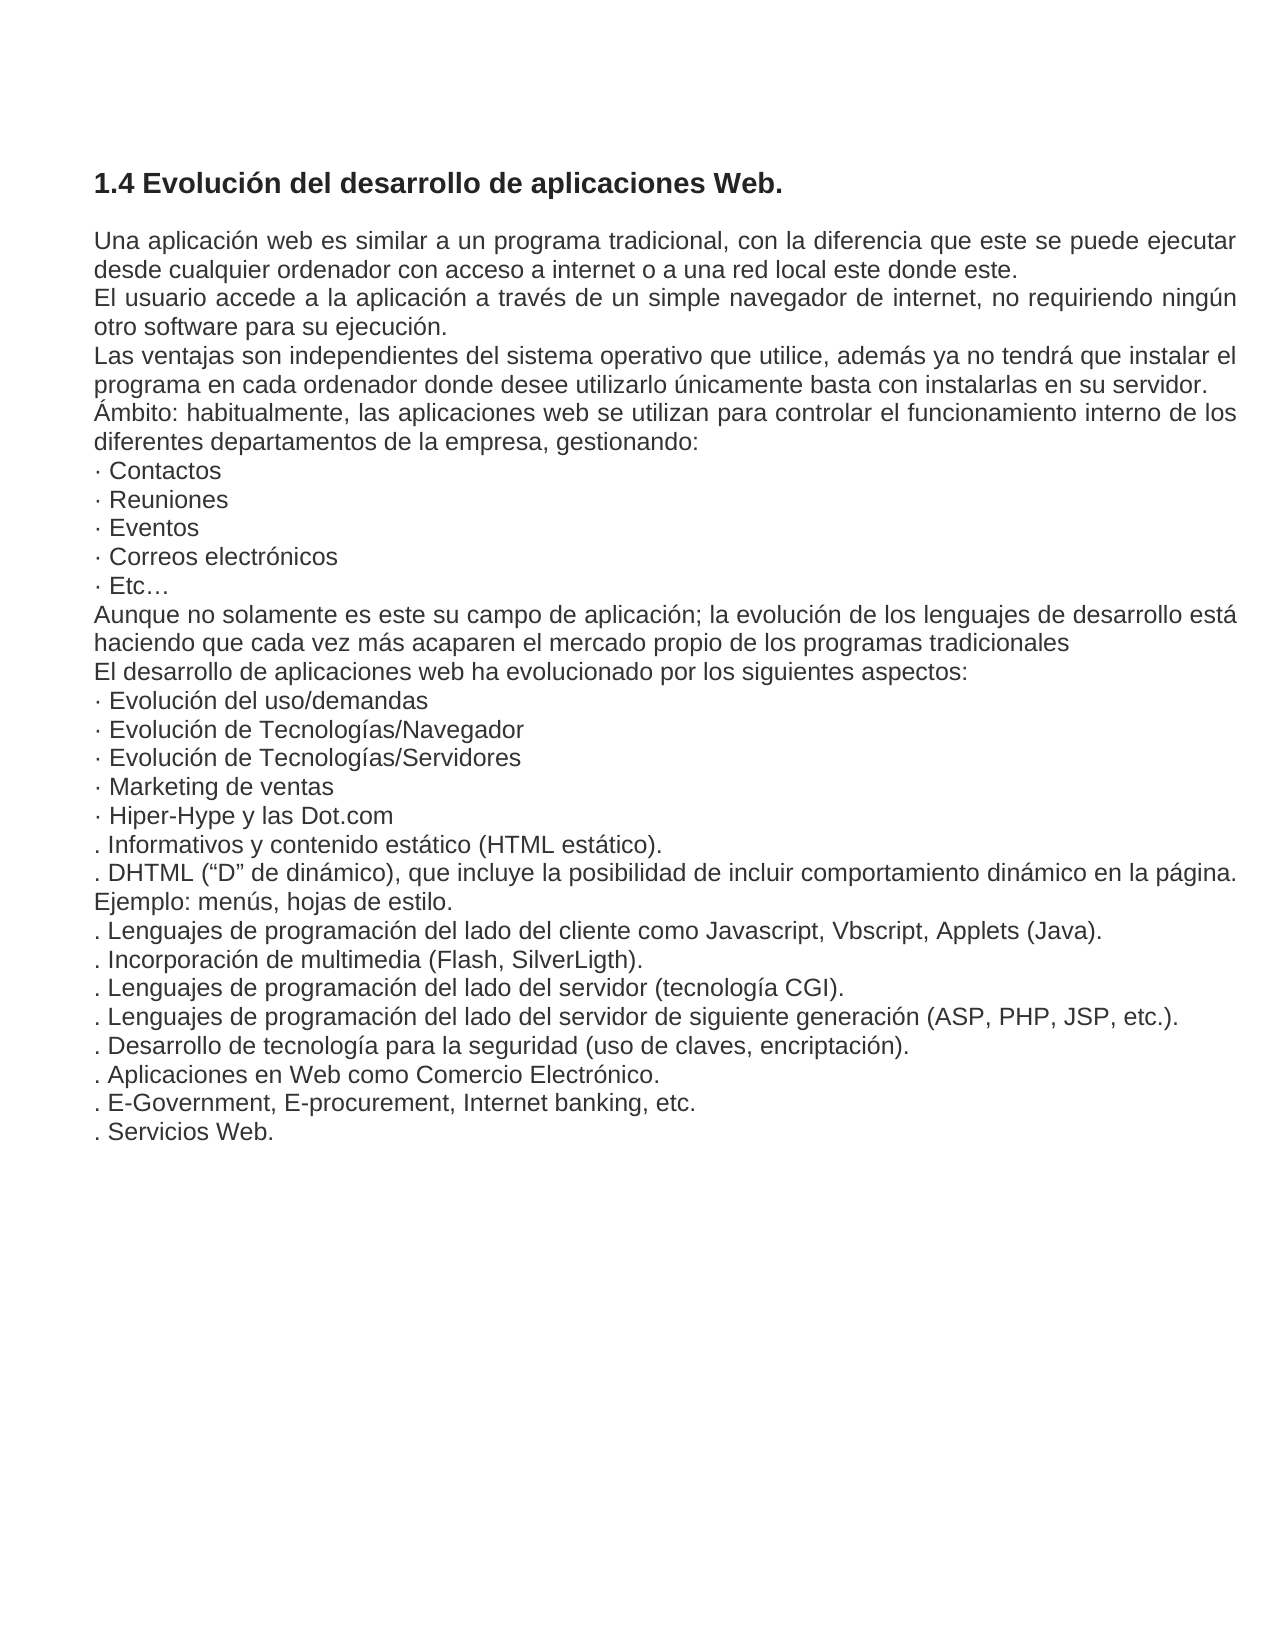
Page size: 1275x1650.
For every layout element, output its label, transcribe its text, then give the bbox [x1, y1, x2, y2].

text El desarrollo de aplicaciones web ha evolucionado por los siguientes aspectos: [94, 657, 1239, 686]
text El usuario accede a la aplicación a través de un simple navegador de internet, no requiriendo ningún otro software para su ejecución. [94, 283, 1239, 341]
text · Evolución del uso/demandas [94, 686, 1239, 714]
text · Marketing de ventas [94, 772, 1239, 801]
text Las ventajas son independientes del sistema operativo que utilice, además ya no tendrá que instalar el programa en cada ordenador donde desee utilizarlo únicamente basta con instalarlas en su servidor. [94, 341, 1239, 398]
text 1.4 Evolución del desarrollo de aplicaciones Web. [94, 166, 1239, 199]
text · Hiper-Hype y las Dot.com [94, 801, 1239, 829]
text . Informativos y contenido estático (HTML estático). [94, 829, 1239, 858]
text . Desarrollo de tecnología para la seguridad (uso de claves, encriptación). [94, 1031, 1239, 1059]
text . Servicios Web. [94, 1117, 1239, 1146]
text Una aplicación web es similar a un programa tradicional, con la diferencia que este se puede ejecutar desde cualquier ordenador con acceso a internet o a una red local este donde este. [94, 226, 1239, 283]
text Aunque no solamente es este su campo de aplicación; la evolución de los lenguajes de desarrollo está haciendo que cada vez más acaparen el mercado propio de los programas tradicionales [94, 599, 1239, 657]
text . Incorporación de multimedia (Flash, SilverLigth). [94, 944, 1239, 973]
text · Evolución de Tecnologías/Servidores [94, 743, 1239, 772]
text · Contactos [94, 456, 1239, 484]
text Ámbito: habitualmente, las aplicaciones web se utilizan para controlar el funcionamiento interno de los diferentes departamentos de la empresa, gestionando: [94, 398, 1239, 456]
text . Lenguajes de programación del lado del servidor de siguiente generación (ASP, PHP, JSP, etc.). [94, 1002, 1239, 1031]
text . Lenguajes de programación del lado del cliente como Javascript, Vbscript, Applets (Java). [94, 916, 1239, 944]
text · Eventos [94, 513, 1239, 542]
text · Etc… [94, 571, 1239, 599]
text . Lenguajes de programación del lado del servidor (tecnología CGI). [94, 973, 1239, 1002]
text · Reuniones [94, 484, 1239, 513]
text . E-Government, E-procurement, Internet banking, etc. [94, 1088, 1239, 1117]
text · Evolución de Tecnologías/Navegador [94, 714, 1239, 743]
text . Aplicaciones en Web como Comercio Electrónico. [94, 1059, 1239, 1088]
text . DHTML (“D” de dinámico), que incluye la posibilidad de incluir comportamiento dinámico en la página. Ejemplo: menús, hojas de estilo. [94, 858, 1239, 916]
text · Correos electrónicos [94, 542, 1239, 571]
